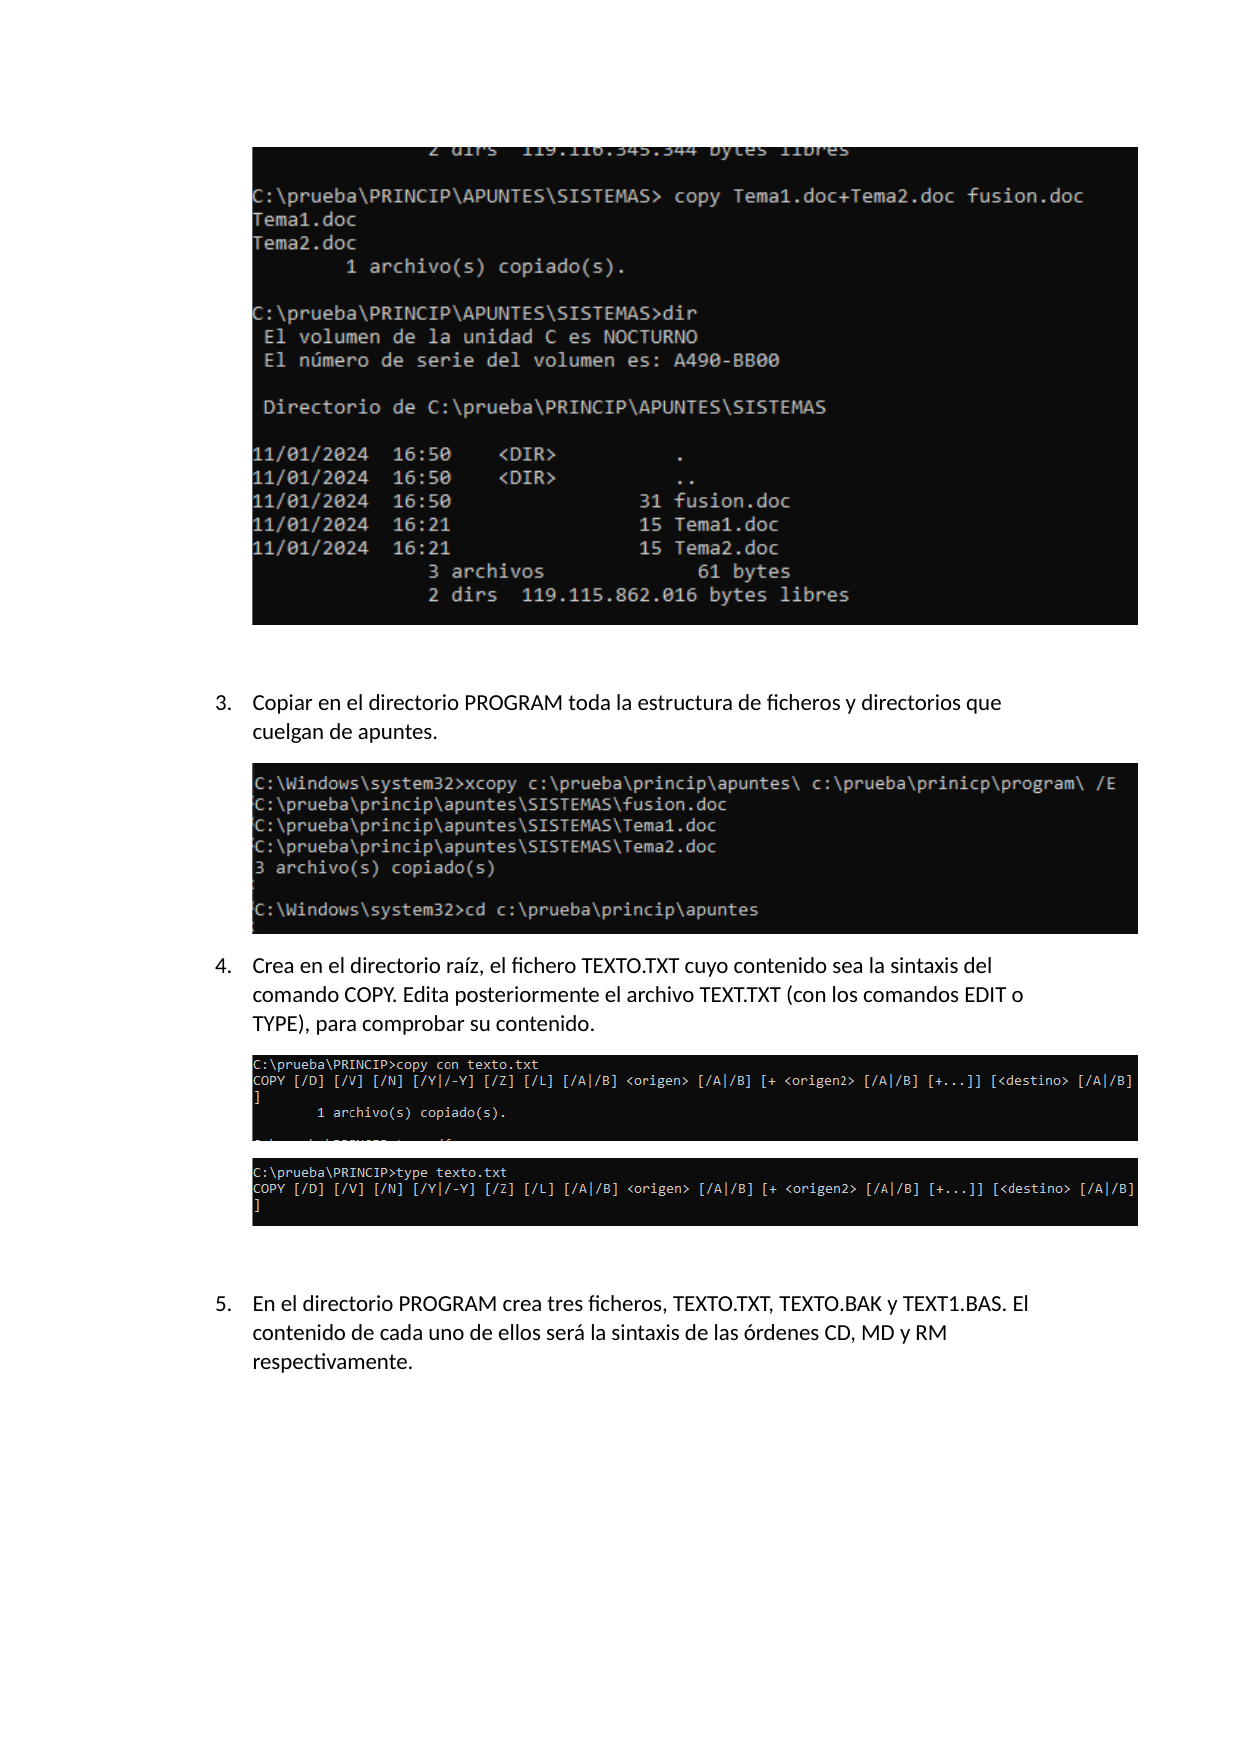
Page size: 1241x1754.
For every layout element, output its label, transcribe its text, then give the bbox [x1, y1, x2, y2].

list Copiar en el directorio PROGRAM toda la estructura de ficheros y directorios que cuelgan de apuntes. [215, 688, 1063, 745]
list En el directorio PROGRAM crea tres ficheros, TEXTO.TXT, TEXTO.BAK y TEXT1.BAS. El contenido de cada uno de ellos será la sintaxis de las órdenes CD, MD y RM respectivamente. [215, 1289, 1063, 1375]
list Crea en el directorio raíz, el fichero TEXTO.TXT cuyo contenido sea la sintaxis del comando COPY. Edita posteriormente el archivo TEXT.TXT (con los comandos EDIT o TYPE), para comprobar su contenido. [215, 951, 1063, 1038]
